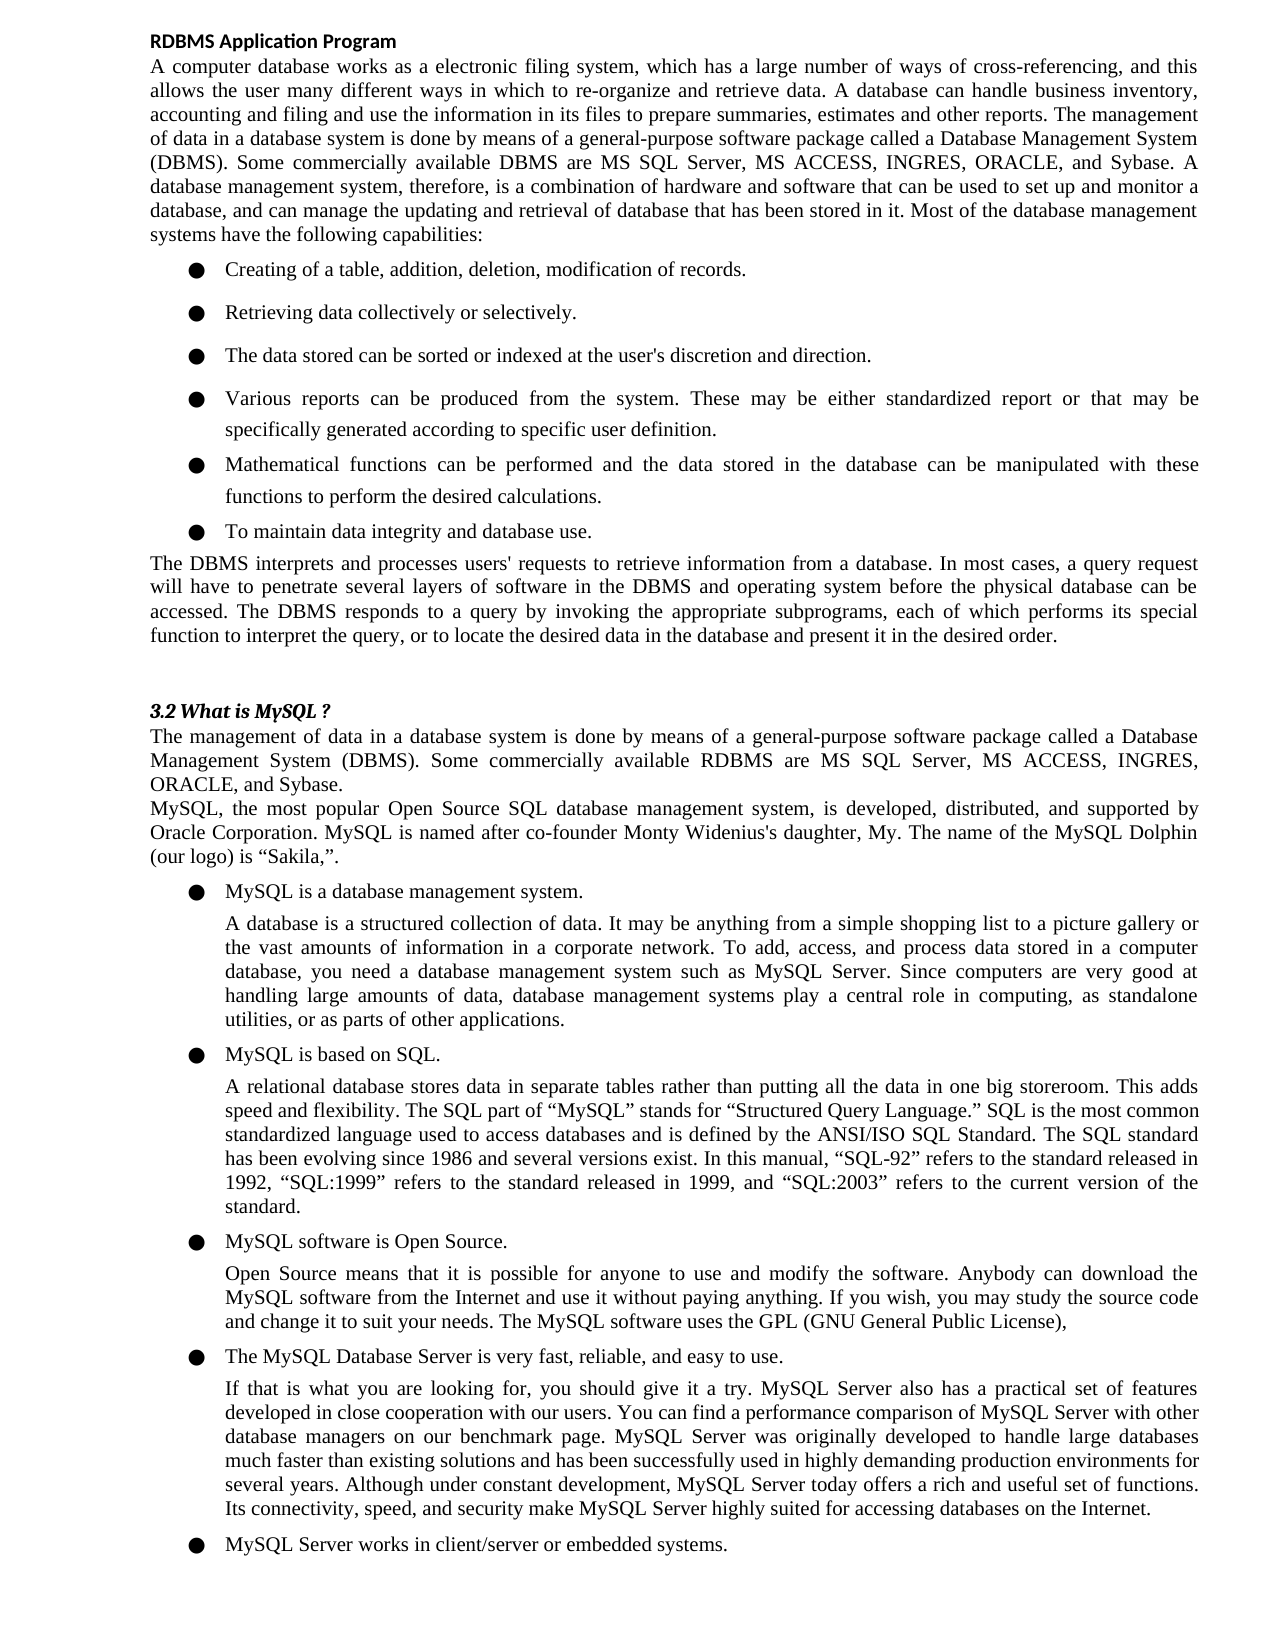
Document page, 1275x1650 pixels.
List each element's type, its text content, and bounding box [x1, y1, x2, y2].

list MySQL software is Open Source. [187, 1218, 1200, 1261]
text The DBMS interprets and processes users' requests to retrieve information from a database. In most cases, a query request will have to penetrate several layers of software in the DBMS and operating system before the physical database can be accessed. The DBMS responds to a query by invoking the appropriate subprograms, each of which performs its special function to interpret the query, or to locate the desired data in the database and present it in the desired order. [150, 550, 1200, 647]
list MySQL is a database management system. [187, 868, 1200, 911]
list Retrieving data collectively or selectively. [187, 289, 1200, 331]
text A relational database stores data in separate tables rather than putting all the data in one big storeroom. This adds speed and flexibility. The SQL part of “MySQL” stands for “Structured Query Language.” SQL is the most common standardized language used to access databases and is defined by the ANSI/ISO SQL Standard. The SQL standard has been evolving since 1986 and several versions exist. In this manual, “SQL-92” refers to the standard released in 1992, “SQL:1999” refers to the standard released in 1999, and “SQL:2003” refers to the current version of the standard. [225, 1074, 1200, 1218]
list To maintain data integrity and database use. [187, 508, 1200, 550]
subtitle 3.2 What is MySQL ? [150, 700, 1200, 724]
list Mathematical functions can be performed and the data stored in the database can be manipulated with these functions to perform the desired calculations. [187, 441, 1200, 508]
text If that is what you are looking for, you should give it a try. MySQL Server also has a practical set of features developed in close cooperation with our users. You can find a performance comparison of MySQL Server with other database managers on our benchmark page. MySQL Server was originally developed to handle large databases much faster than existing solutions and has been successfully used in highly demanding production environments for several years. Although under constant development, MySQL Server today offers a rich and useful set of functions. Its connectivity, speed, and security make MySQL Server highly suited for accessing databases on the Internet. [225, 1376, 1200, 1520]
subtitle RDBMS Application Program [150, 28, 1200, 53]
list The MySQL Database Server is very fast, reliable, and easy to use. [187, 1333, 1200, 1376]
list Creating of a table, addition, deletion, modification of records. [187, 246, 1200, 289]
text MySQL, the most popular Open Source SQL database management system, is developed, distributed, and supported by Oracle Corporation. MySQL is named after co-founder Monty Widenius's daughter, My. The name of the MySQL Dolphin (our logo) is “Sakila,”. [150, 796, 1200, 868]
text The management of data in a database system is done by means of a general-purpose software package called a Database Management System (DBMS). Some commercially available RDBMS are MS SQL Server, MS ACCESS, INGRES, ORACLE, and Sybase. [150, 724, 1200, 796]
text A database is a structured collection of data. It may be anything from a simple shopping list to a picture gallery or the vast amounts of information in a corporate network. To add, access, and process data stored in a computer database, you need a database management system such as MySQL Server. Since computers are very good at handling large amounts of data, database management systems play a central role in computing, as standalone utilities, or as parts of other applications. [225, 911, 1200, 1031]
text Open Source means that it is possible for anyone to use and modify the software. Anybody can download the MySQL software from the Internet and use it without paying anything. If you wish, you may study the source code and change it to suit your needs. The MySQL software uses the GPL (GNU General Public License), [225, 1261, 1200, 1333]
list MySQL is based on SQL. [187, 1031, 1200, 1074]
text A computer database works as a electronic filing system, which has a large number of ways of cross-referencing, and this allows the user many different ways in which to re-organize and retrieve data. A database can handle business inventory, accounting and filing and use the information in its files to prepare summaries, estimates and other reports. The management of data in a database system is done by means of a general-purpose software package called a Database Management System (DBMS). Some commercially available DBMS are MS SQL Server, MS ACCESS, INGRES, ORACLE, and Sybase. A database management system, therefore, is a combination of hardware and software that can be used to set up and monitor a database, and can manage the updating and retrieval of database that has been stored in it. Most of the database management systems have the following capabilities: [150, 53, 1200, 246]
list MySQL Server works in client/server or embedded systems. [187, 1520, 1200, 1563]
list Various reports can be produced from the system. These may be either standardized report or that may be specifically generated according to specific user definition. [187, 374, 1200, 441]
list The data stored can be sorted or indexed at the user's discretion and direction. [187, 331, 1200, 374]
